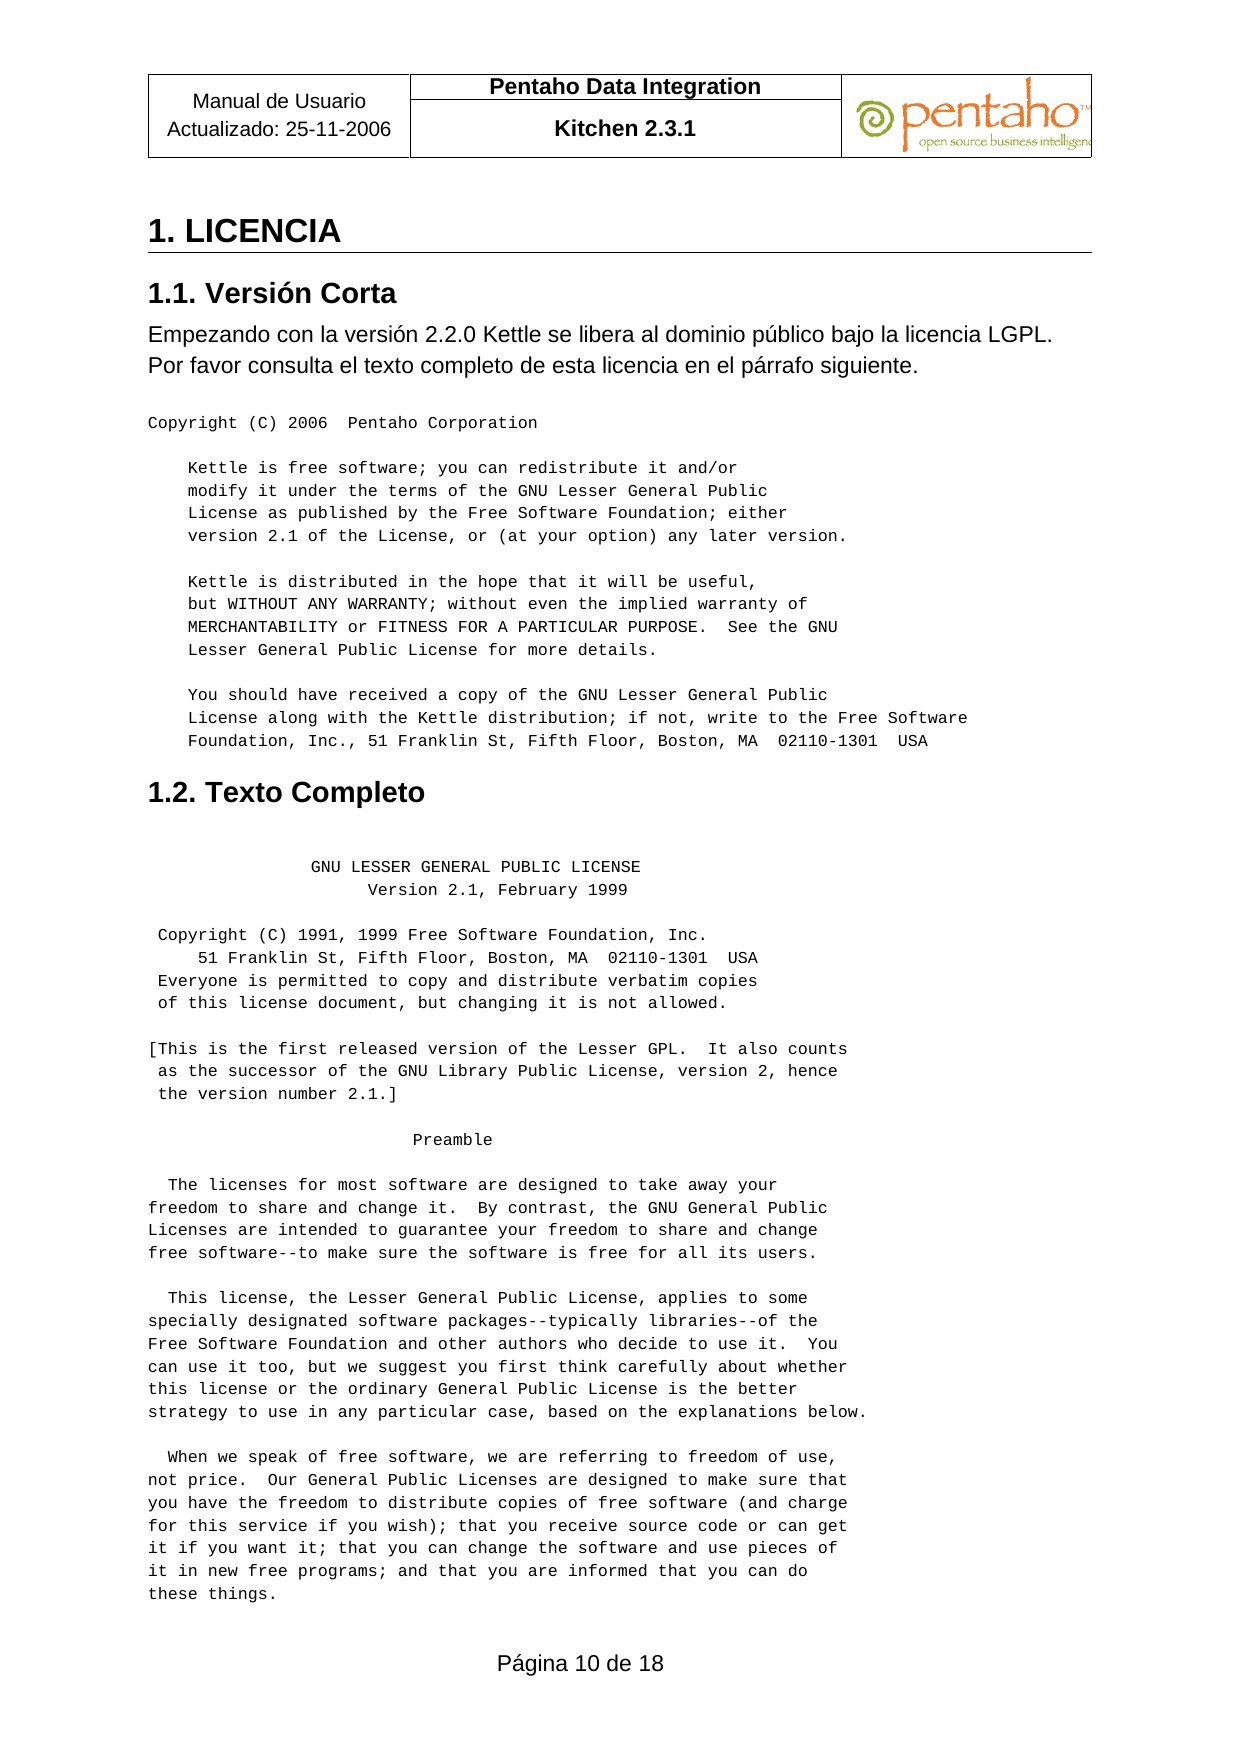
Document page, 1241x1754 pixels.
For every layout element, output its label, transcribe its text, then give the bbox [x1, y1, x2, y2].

text Por favor consulta el texto completo de esta licencia en el párrafo siguiente. [148, 353, 1092, 378]
subtitle Texto Completo [148, 776, 1092, 809]
subtitle Versión Corta [148, 277, 1092, 310]
text GNU LESSER GENERAL PUBLIC LICENSE Version 2.1, February 1999 Copyright (C) 1991, 1999 Free Software Foundation, Inc. 51 Franklin St, Fifth Floor, Boston, MA 02110-1301 USA Everyone is permitted to copy and distribute verbatim copies of this license document, but changing it is not allowed. [This is the first released version of the Lesser GPL. It also counts as the successor of the GNU Library Public License, version 2, hence the version number 2.1.] Preamble The licenses for most software are designed to take away your freedom to share and change it. By contrast, the GNU General Public Licenses are intended to guarantee your freedom to share and change free software--to make sure the software is free for all its users. This license, the Lesser General Public License, applies to some specially designated software packages--typically libraries--of the Free Software Foundation and other authors who decide to use it. You can use it too, but we suggest you first think carefully about whether this license or the ordinary General Public License is the better strategy to use in any particular case, based on the explanations below. When we speak of free software, we are referring to freedom of use, not price. Our General Public Licenses are designed to make sure that you have the freedom to distribute copies of free software (and charge for this service if you wish); that you receive source code or can get it if you want it; that you can change the software and use pieces of it in new free programs; and that you are informed that you can do these things. [148, 852, 1092, 1604]
text Copyright (C) 2006 Pentaho Corporation Kettle is free software; you can redistribute it and/or modify it under the terms of the GNU Lesser General Public License as published by the Free Software Foundation; either version 2.1 of the License, or (at your option) any later version. Kettle is distributed in the hope that it will be useful, but WITHOUT ANY WARRANTY; without even the implied warranty of MERCHANTABILITY or FITNESS FOR A PARTICULAR PURPOSE. See the GNU Lesser General Public License for more details. You should have received a copy of the GNU Lesser General Public License along with the Kettle distribution; if not, write to the Free Software Foundation, Inc., 51 Franklin St, Fifth Floor, Boston, MA 02110-1301 USA [148, 414, 1092, 751]
text Empezando con la versión 2.2.0 Kettle se libera al dominio público bajo la licencia LGPL. [148, 322, 1092, 348]
subtitle Licencia [148, 213, 1092, 252]
